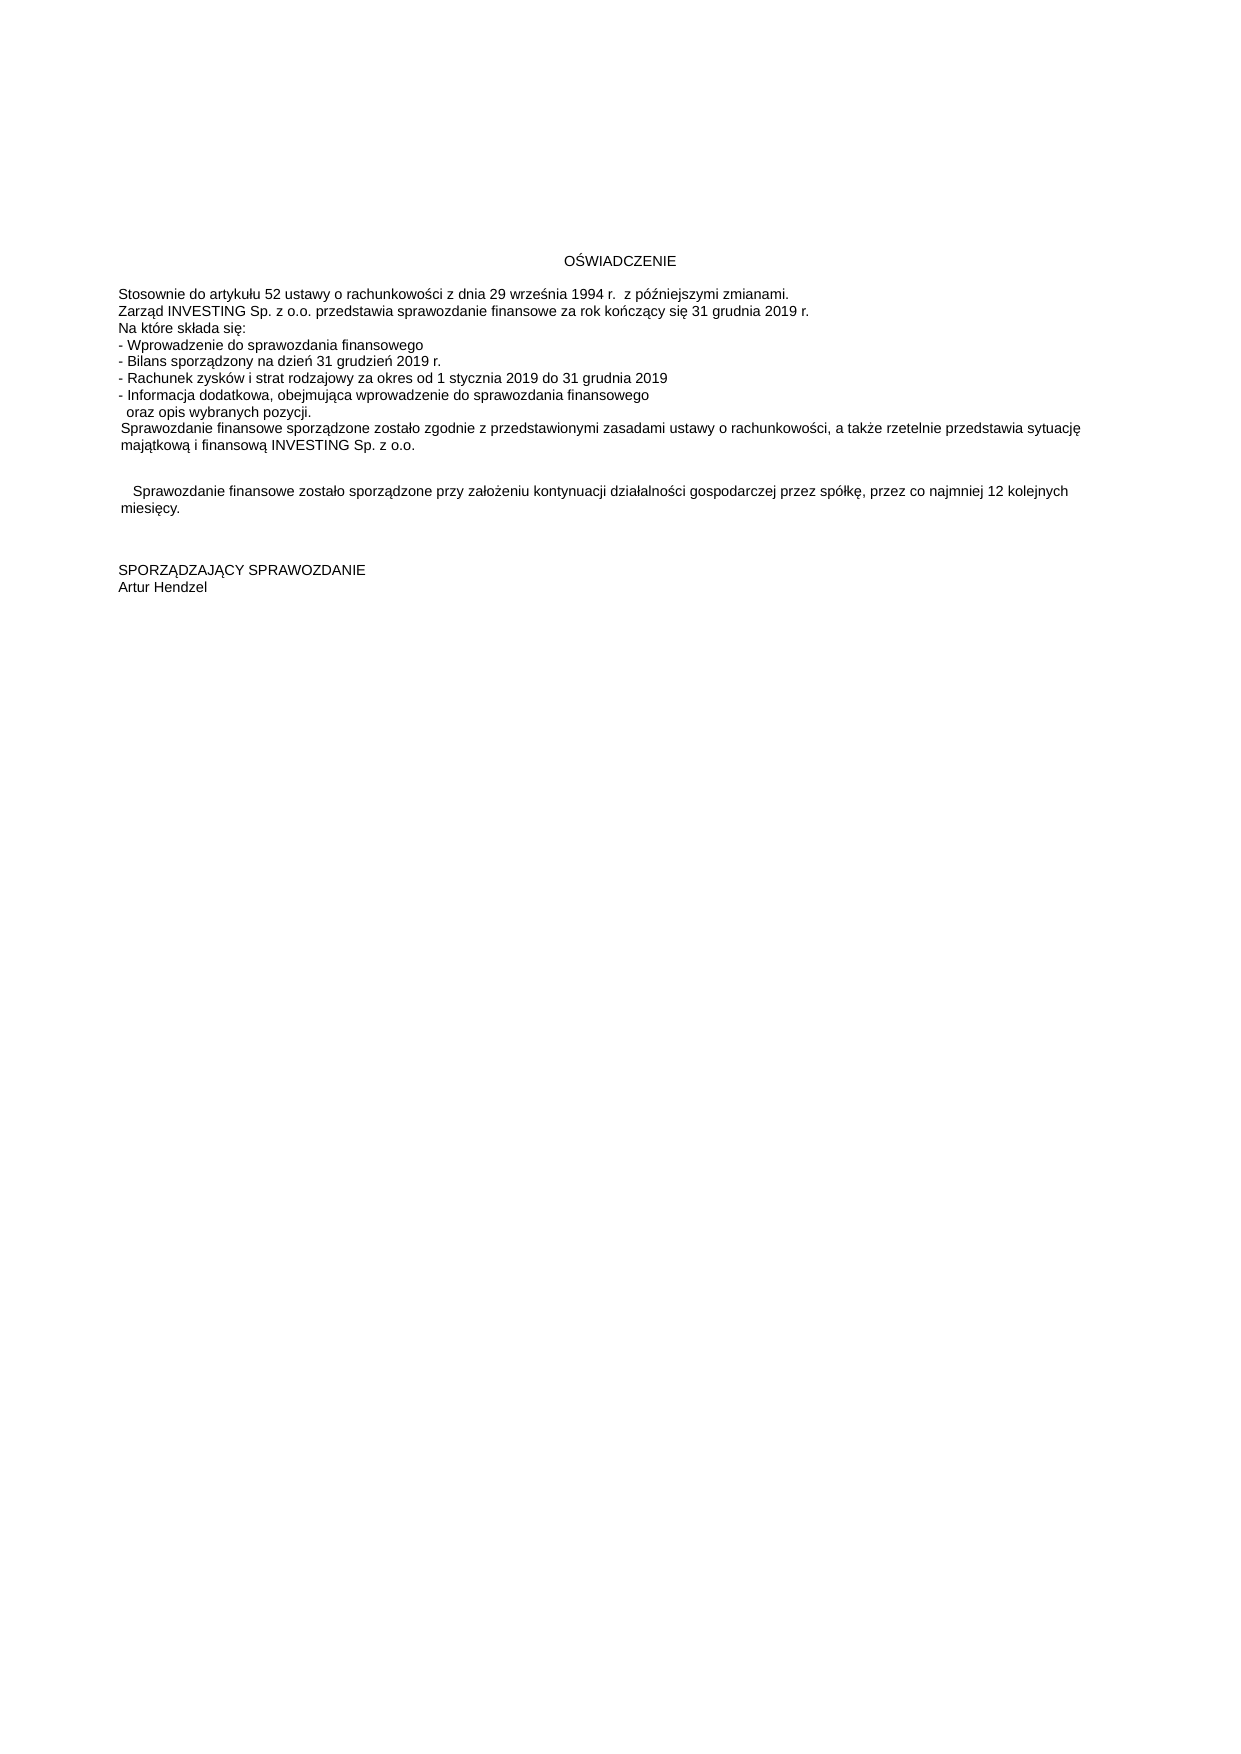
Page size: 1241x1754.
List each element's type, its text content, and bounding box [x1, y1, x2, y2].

text - Wprowadzenie do sprawozdania finansowego [118, 336, 1122, 353]
text - Bilans sporządzony na dzień 31 grudzień 2019 r. [118, 353, 1122, 370]
text Stosownie do artykułu 52 ustawy o rachunkowości z dnia 29 września 1994 r. z późniejszymi zmianami. [118, 286, 1122, 303]
text - Informacja dodatkowa, obejmująca wprowadzenie do sprawozdania finansowego [118, 386, 1122, 403]
text OŚWIADCZENIE [118, 252, 1122, 269]
text oraz opis wybranych pozycji. [118, 403, 1122, 420]
text Sprawozdanie finansowe sporządzone zostało zgodnie z przedstawionymi zasadami ustawy o rachunkowości, a także rzetelnie przedstawia sytuację majątkową i finansową INVESTING Sp. z o.o. [121, 420, 1122, 453]
text Artur Hendzel [118, 578, 1122, 595]
text Zarząd INVESTING Sp. z o.o. przedstawia sprawozdanie finansowe za rok kończący się 31 grudnia 2019 r. [118, 303, 1122, 319]
text Na które składa się: [118, 319, 1122, 336]
text Sprawozdanie finansowe zostało sporządzone przy założeniu kontynuacji działalności gospodarczej przez spółkę, przez co najmniej 12 kolejnych miesięcy. [121, 482, 1122, 516]
text - Rachunek zysków i strat rodzajowy za okres od 1 stycznia 2019 do 31 grudnia 2019 [118, 370, 1122, 386]
text SPORZĄDZAJĄCY SPRAWOZDANIE [118, 562, 1122, 578]
